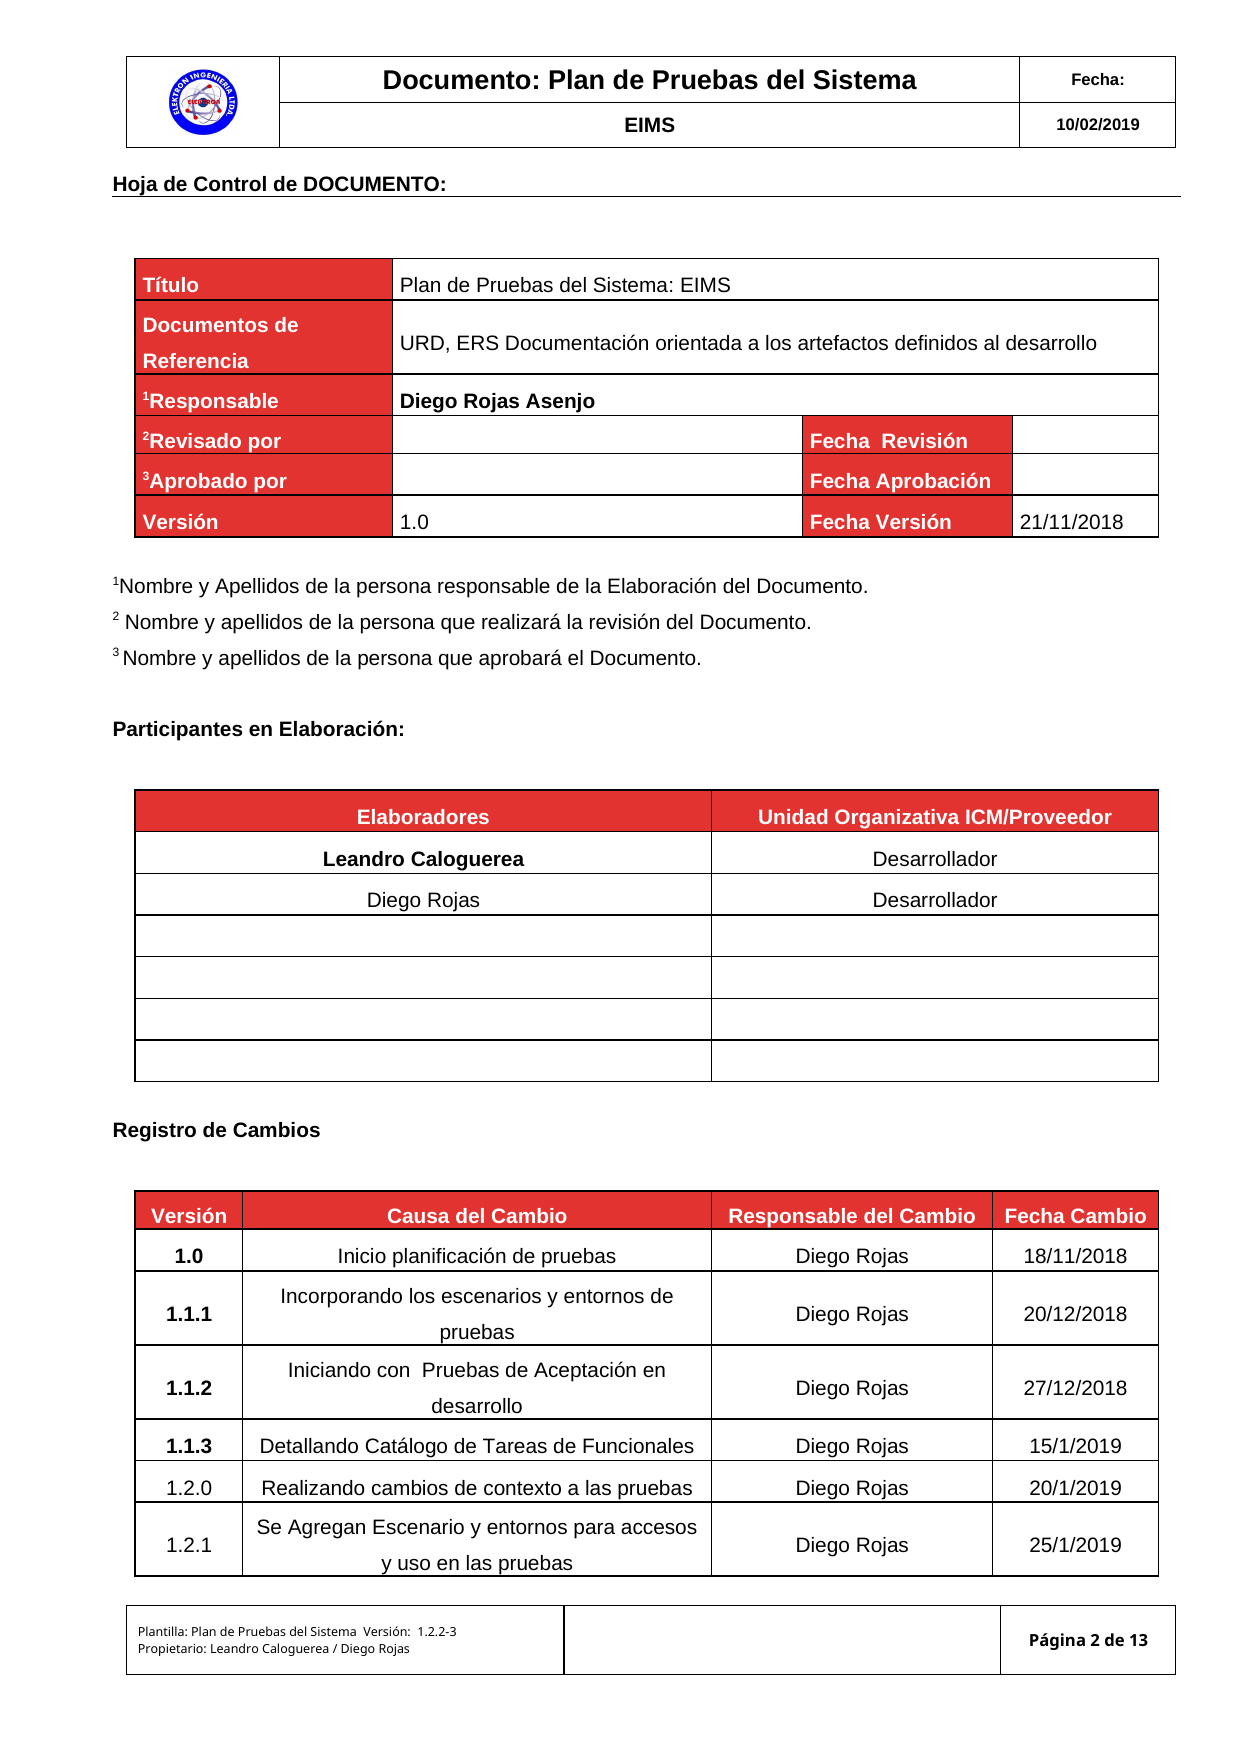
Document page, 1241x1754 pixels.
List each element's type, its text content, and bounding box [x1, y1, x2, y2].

table_cell [393, 454, 802, 494]
table_cell [1013, 454, 1158, 494]
table_cell [393, 416, 802, 453]
table_cell [712, 1041, 1158, 1081]
table_cell Fecha Aprobación [803, 454, 1012, 494]
table_cell 27/12/2018 [993, 1346, 1158, 1418]
table_cell 1.0 [393, 496, 802, 536]
table_cell 1.1.2 [136, 1346, 242, 1418]
table_header Responsable del Cambio [712, 1192, 992, 1228]
table_cell 20/12/2018 [993, 1272, 1158, 1344]
table_cell 25/1/2019 [993, 1503, 1158, 1575]
table_cell 20/1/2019 [993, 1461, 1158, 1501]
table_cell [712, 957, 1158, 997]
table_cell Diego Rojas [712, 1503, 992, 1575]
table_cell Diego Rojas [136, 874, 711, 914]
table_cell Diego Rojas [712, 1272, 992, 1344]
table_cell Realizando cambios de contexto a las pruebas [243, 1461, 711, 1501]
table_cell Desarrollador [712, 832, 1158, 872]
table_cell Diego Rojas [712, 1461, 992, 1501]
table_cell Inicio planificación de pruebas [243, 1230, 711, 1270]
table_cell Diego Rojas [712, 1346, 992, 1418]
table_cell 21/11/2018 [1013, 496, 1158, 536]
table_header Plan de Pruebas del Sistema: EIMS [393, 259, 1158, 299]
table_cell 15/1/2019 [993, 1420, 1158, 1459]
table_cell Iniciando con Pruebas de Aceptación en desarrollo [243, 1346, 711, 1418]
table_cell Leandro Caloguerea [136, 832, 711, 872]
table_header Unidad Organizativa ICM/Proveedor [712, 791, 1158, 831]
table_cell Detallando Catálogo de Tareas de Funcionales [243, 1420, 711, 1459]
table_header Fecha Cambio [993, 1192, 1158, 1228]
table_header Elaboradores [136, 791, 711, 831]
table_cell Diego Rojas [712, 1230, 992, 1270]
table_cell [136, 1041, 711, 1081]
text 2 Nombre y apellidos de la persona que realizará la revisión del Documento. [112, 609, 1181, 633]
text 1Nombre y Apellidos de la persona responsable de la Elaboración del Documento. [112, 573, 1181, 597]
table_cell [136, 916, 711, 956]
table_cell Se Agregan Escenario y entornos para accesos y uso en las pruebas [243, 1503, 711, 1575]
table_header Causa del Cambio [243, 1192, 711, 1228]
table_cell [712, 916, 1158, 956]
text Participantes en Elaboración: [112, 717, 1181, 741]
table_cell 1.2.0 [136, 1461, 242, 1501]
table_header Versión [136, 1192, 242, 1228]
table_cell 2Revisado por [136, 416, 392, 453]
table_cell [1013, 416, 1158, 453]
picture [167, 67, 239, 136]
table_cell [712, 999, 1158, 1039]
table_cell 1Responsable [136, 375, 392, 415]
table_cell Fecha Versión [803, 496, 1012, 536]
table_cell 3Aprobado por [136, 454, 392, 494]
text Registro de Cambios [112, 1118, 1181, 1142]
table_cell [136, 999, 711, 1039]
table_cell 1.0 [136, 1230, 242, 1270]
table_cell Fecha Revisión [803, 416, 1012, 453]
table_cell Versión [136, 496, 392, 536]
title Hoja de Control de DOCUMENTO: [112, 172, 1181, 196]
table_cell Diego Rojas [712, 1420, 992, 1459]
table_cell Incorporando los escenarios y entornos de pruebas [243, 1272, 711, 1344]
table_cell 1.1.1 [136, 1272, 242, 1344]
table_cell URD, ERS Documentación orientada a los artefactos definidos al desarrollo [393, 301, 1158, 373]
table_cell Diego Rojas Asenjo [393, 375, 1158, 415]
table_header Título [136, 259, 392, 299]
table_cell 1.2.1 [136, 1503, 242, 1575]
table_cell 1.1.3 [136, 1420, 242, 1459]
table_cell 18/11/2018 [993, 1230, 1158, 1270]
text 3 Nombre y apellidos de la persona que aprobará el Documento. [112, 645, 1181, 669]
table_cell Documentos de Referencia [136, 301, 392, 373]
table_cell Desarrollador [712, 874, 1158, 914]
table_cell [136, 957, 711, 997]
